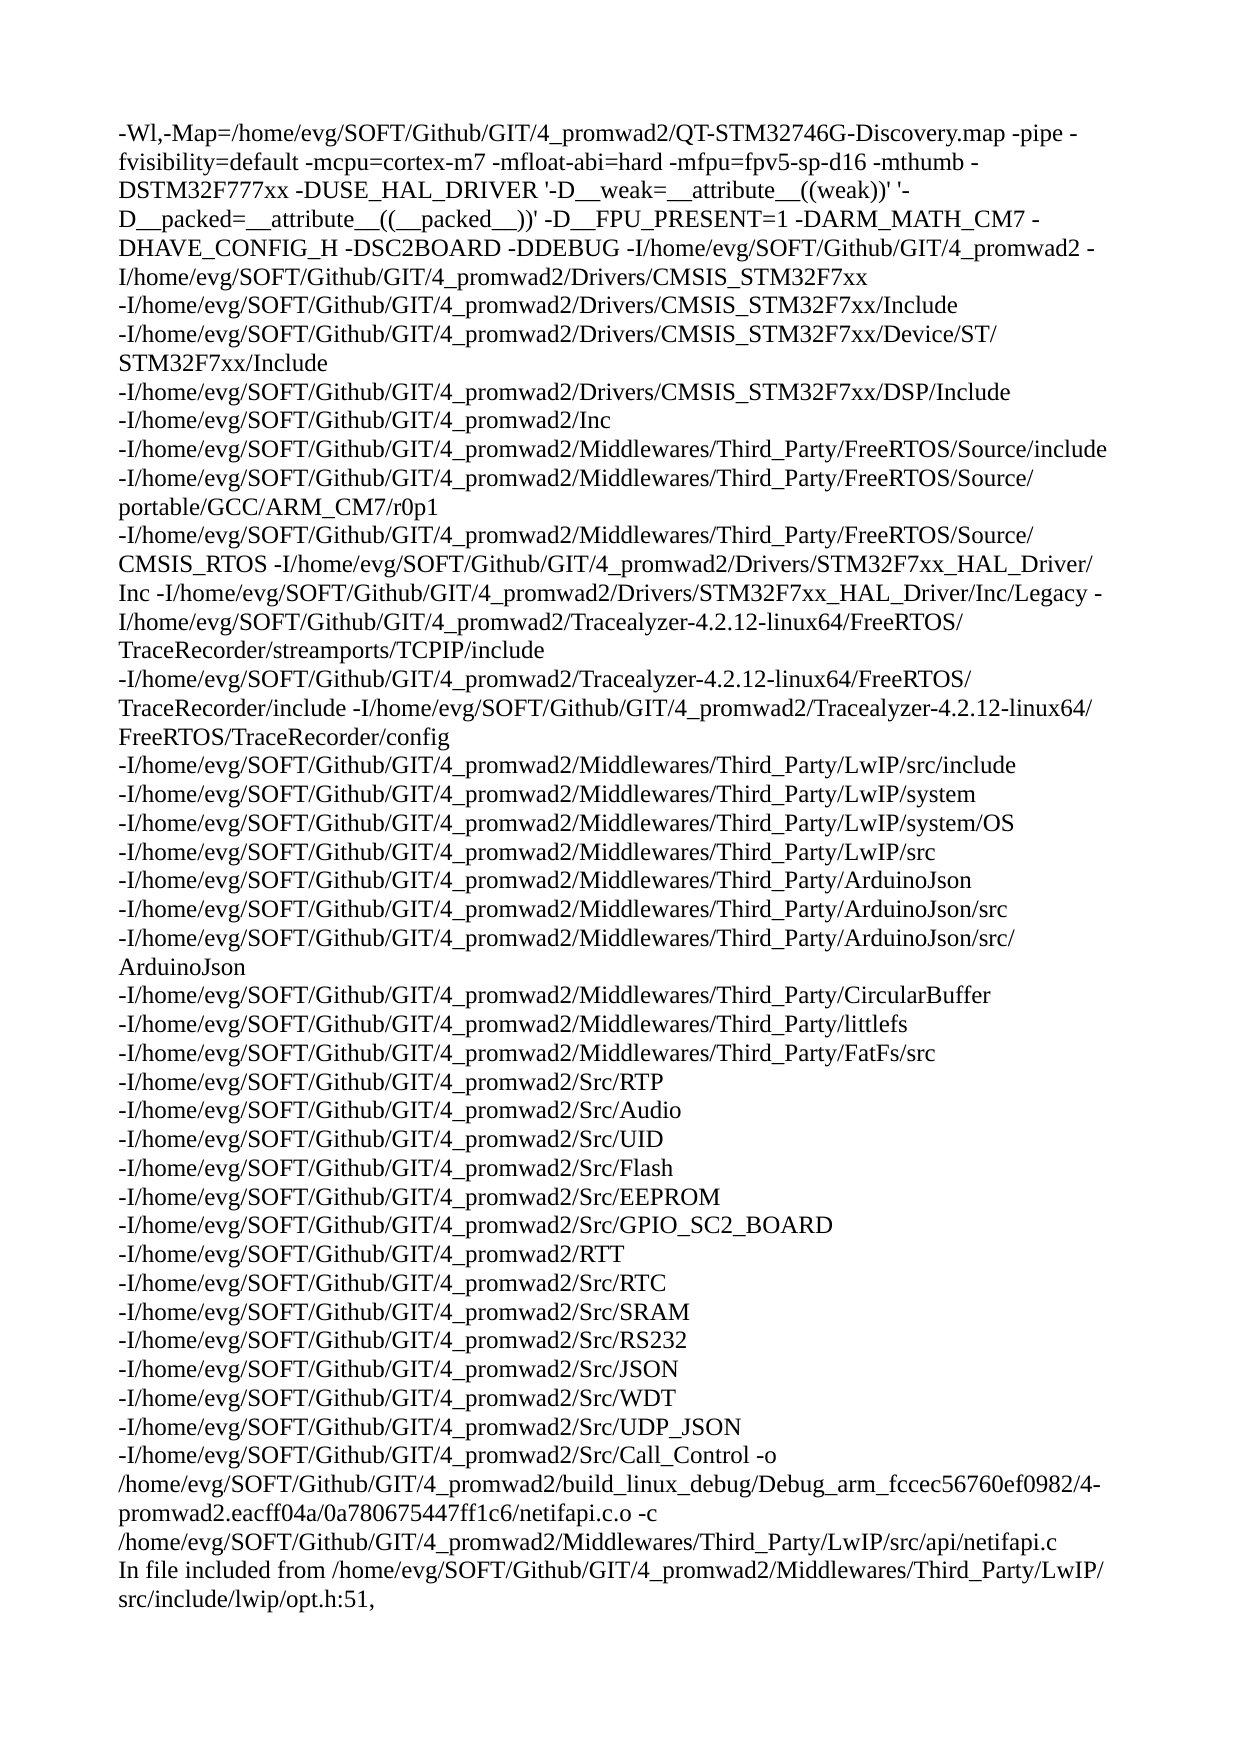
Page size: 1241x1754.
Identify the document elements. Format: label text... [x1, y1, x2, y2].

text -Wl,-Map=/home/evg/SOFT/Github/GIT/4_promwad2/QT-STM32746G-Discovery.map -pipe -fvisibility=default -mcpu=cortex-m7 -mfloat-abi=hard -mfpu=fpv5-sp-d16 -mthumb -DSTM32F777xx -DUSE_HAL_DRIVER '-D__weak=__attribute__((weak))' '-D__packed=__attribute__((__packed__))' -D__FPU_PRESENT=1 -DARM_MATH_CM7 -DHAVE_CONFIG_H -DSC2BOARD -DDEBUG -I/home/evg/SOFT/Github/GIT/4_promwad2 -I/home/evg/SOFT/Github/GIT/4_promwad2/Drivers/CMSIS_STM32F7xx -I/home/evg/SOFT/Github/GIT/4_promwad2/Drivers/CMSIS_STM32F7xx/Include -I/home/evg/SOFT/Github/GIT/4_promwad2/Drivers/CMSIS_STM32F7xx/Device/ST/STM32F7xx/Include -I/home/evg/SOFT/Github/GIT/4_promwad2/Drivers/CMSIS_STM32F7xx/DSP/Include -I/home/evg/SOFT/Github/GIT/4_promwad2/Inc -I/home/evg/SOFT/Github/GIT/4_promwad2/Middlewares/Third_Party/FreeRTOS/Source/include -I/home/evg/SOFT/Github/GIT/4_promwad2/Middlewares/Third_Party/FreeRTOS/Source/portable/GCC/ARM_CM7/r0p1 -I/home/evg/SOFT/Github/GIT/4_promwad2/Middlewares/Third_Party/FreeRTOS/Source/CMSIS_RTOS -I/home/evg/SOFT/Github/GIT/4_promwad2/Drivers/STM32F7xx_HAL_Driver/Inc -I/home/evg/SOFT/Github/GIT/4_promwad2/Drivers/STM32F7xx_HAL_Driver/Inc/Legacy -I/home/evg/SOFT/Github/GIT/4_promwad2/Tracealyzer-4.2.12-linux64/FreeRTOS/TraceRecorder/streamports/TCPIP/include -I/home/evg/SOFT/Github/GIT/4_promwad2/Tracealyzer-4.2.12-linux64/FreeRTOS/TraceRecorder/include -I/home/evg/SOFT/Github/GIT/4_promwad2/Tracealyzer-4.2.12-linux64/FreeRTOS/TraceRecorder/config -I/home/evg/SOFT/Github/GIT/4_promwad2/Middlewares/Third_Party/LwIP/src/include -I/home/evg/SOFT/Github/GIT/4_promwad2/Middlewares/Third_Party/LwIP/system -I/home/evg/SOFT/Github/GIT/4_promwad2/Middlewares/Third_Party/LwIP/system/OS -I/home/evg/SOFT/Github/GIT/4_promwad2/Middlewares/Third_Party/LwIP/src -I/home/evg/SOFT/Github/GIT/4_promwad2/Middlewares/Third_Party/ArduinoJson -I/home/evg/SOFT/Github/GIT/4_promwad2/Middlewares/Third_Party/ArduinoJson/src -I/home/evg/SOFT/Github/GIT/4_promwad2/Middlewares/Third_Party/ArduinoJson/src/ArduinoJson -I/home/evg/SOFT/Github/GIT/4_promwad2/Middlewares/Third_Party/CircularBuffer -I/home/evg/SOFT/Github/GIT/4_promwad2/Middlewares/Third_Party/littlefs -I/home/evg/SOFT/Github/GIT/4_promwad2/Middlewares/Third_Party/FatFs/src -I/home/evg/SOFT/Github/GIT/4_promwad2/Src/RTP -I/home/evg/SOFT/Github/GIT/4_promwad2/Src/Audio -I/home/evg/SOFT/Github/GIT/4_promwad2/Src/UID -I/home/evg/SOFT/Github/GIT/4_promwad2/Src/Flash -I/home/evg/SOFT/Github/GIT/4_promwad2/Src/EEPROM -I/home/evg/SOFT/Github/GIT/4_promwad2/Src/GPIO_SC2_BOARD -I/home/evg/SOFT/Github/GIT/4_promwad2/RTT -I/home/evg/SOFT/Github/GIT/4_promwad2/Src/RTC -I/home/evg/SOFT/Github/GIT/4_promwad2/Src/SRAM -I/home/evg/SOFT/Github/GIT/4_promwad2/Src/RS232 -I/home/evg/SOFT/Github/GIT/4_promwad2/Src/JSON -I/home/evg/SOFT/Github/GIT/4_promwad2/Src/WDT -I/home/evg/SOFT/Github/GIT/4_promwad2/Src/UDP_JSON -I/home/evg/SOFT/Github/GIT/4_promwad2/Src/Call_Control -o /home/evg/SOFT/Github/GIT/4_promwad2/build_linux_debug/Debug_arm_fccec56760ef0982/4-promwad2.eacff04a/0a780675447ff1c6/netifapi.c.o -c /home/evg/SOFT/Github/GIT/4_promwad2/Middlewares/Third_Party/LwIP/src/api/netifapi.c [118, 118, 1122, 1556]
text In file included from /home/evg/SOFT/Github/GIT/4_promwad2/Middlewares/Third_Party/LwIP/src/include/lwip/opt.h:51, [118, 1556, 1122, 1613]
